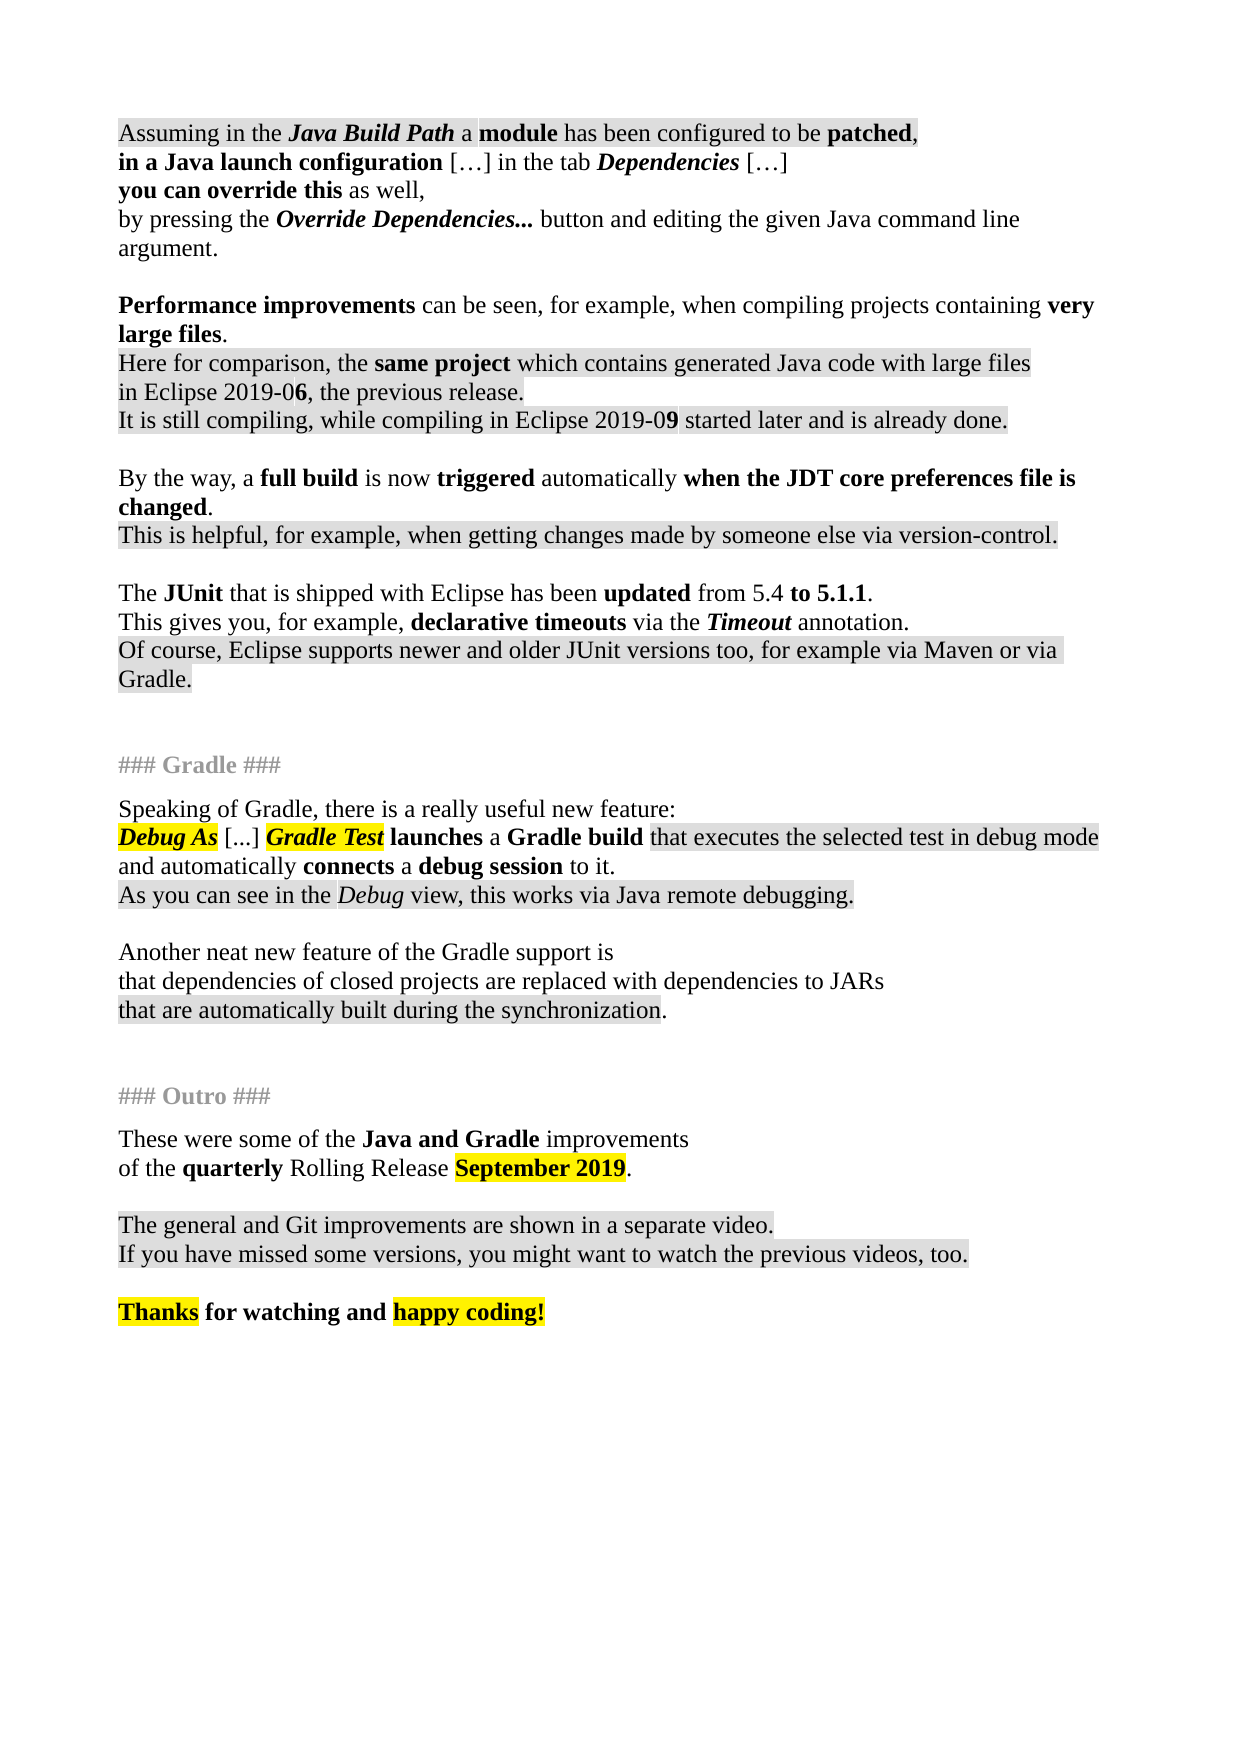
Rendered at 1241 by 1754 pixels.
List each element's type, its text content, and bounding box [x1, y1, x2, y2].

text ### Outro ### [118, 1081, 1122, 1110]
text Of course, Eclipse supports newer and older JUnit versions too, for example via Maven or via Gradle. [118, 636, 1122, 693]
text of the quarterly Rolling Release September 2019. [118, 1153, 1122, 1182]
text Here for comparison, the same project which contains generated Java code with large files [118, 348, 1122, 377]
text By the way, a full build is now triggered automatically when the JDT core preferences file is changed. [118, 463, 1122, 521]
text This is helpful, for example, when getting changes made by someone else via version-control. [118, 521, 1122, 549]
text Speaking of Gradle, there is a really useful new feature: [118, 794, 1122, 822]
text If you have missed some versions, you might want to watch the previous videos, too. [118, 1239, 1122, 1268]
text that dependencies of closed projects are replaced with dependencies to JARs [118, 966, 1122, 995]
text Thanks for watching and happy coding! [118, 1297, 1122, 1326]
text Assuming in the Java Build Path a module has been configured to be patched, [118, 118, 1122, 147]
text that are automatically built during the synchronization. [118, 995, 1122, 1024]
text This gives you, for example, declarative timeouts via the Timeout annotation. [118, 607, 1122, 636]
text Another neat new feature of the Gradle support is [118, 937, 1122, 966]
text As you can see in the Debug view, this works via Java remote debugging. [118, 880, 1122, 909]
text The general and Git improvements are shown in a separate video. [118, 1211, 1122, 1239]
text Debug As [...] Gradle Test launches a Gradle build that executes the selected test in debug mode [118, 822, 1122, 851]
text Performance improvements can be seen, for example, when compiling projects containing very large files. [118, 291, 1122, 348]
text These were some of the Java and Gradle improvements [118, 1124, 1122, 1153]
text and automatically connects a debug session to it. [118, 851, 1122, 880]
text in a Java launch configuration […] in the tab Dependencies […] [118, 147, 1122, 176]
text in Eclipse 2019-06, the previous release. [118, 377, 1122, 406]
text It is still compiling, while compiling in Eclipse 2019-09 started later and is already done. [118, 406, 1122, 434]
text you can override this as well, [118, 176, 1122, 204]
text by pressing the Override Dependencies... button and editing the given Java command line argument. [118, 204, 1122, 262]
text ### Gradle ### [118, 751, 1122, 779]
text The JUnit that is shipped with Eclipse has been updated from 5.4 to 5.1.1. [118, 578, 1122, 607]
